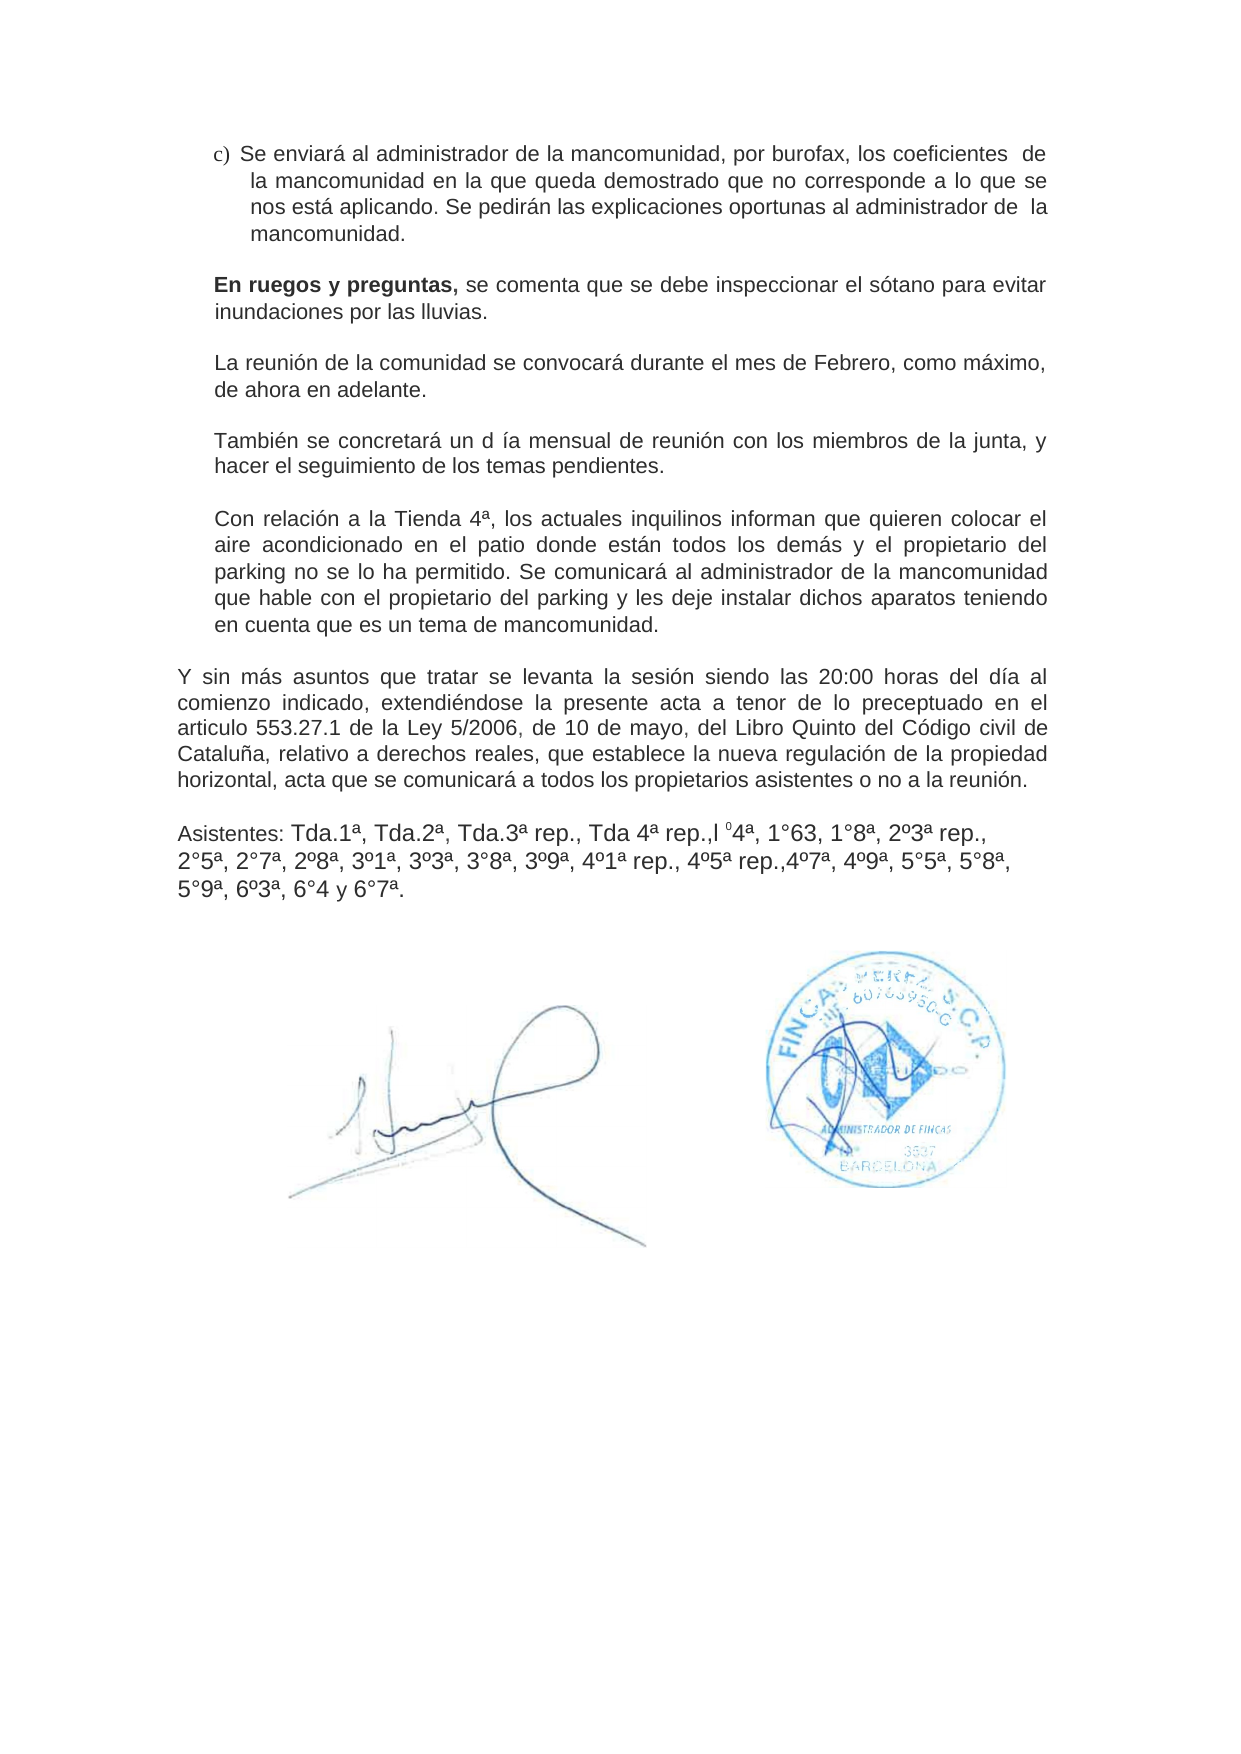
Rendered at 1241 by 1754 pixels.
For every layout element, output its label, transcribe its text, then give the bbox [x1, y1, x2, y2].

text También se concretará un d ía mensual de reunión con los miembros de la junta, y hacer el seguimiento de los temas pendientes. [213, 428, 1048, 479]
text Con relación a la Tienda 4ª, los actuales inquilinos informan que quieren colocar el aire acondicionado en el patio donde están todos los demás y el propietario del parking no se lo ha permitido. Se comunicará al administrador de la mancomunidad que hable con el propietario del parking y les deje instalar dichos aparatos teniendo en cuenta que es un tema de mancomunidad. [214, 506, 1048, 637]
list Se enviará al administrador de la mancomunidad, por burofax, los coeficientes de la mancomunidad en la que queda demostrado que no corresponde a lo que se nos está aplicando. Se pedirán las explicaciones oportunas al administrador de la mancomunidad. [213, 141, 1048, 246]
text Asistentes: Tda.1ª, Tda.2ª, Tda.3ª rep., Tda 4ª rep.,l 04ª, 1°63, 1°8ª, 2º3ª rep., 2°5ª, 2°7ª, 2º8ª, 3º1ª, 3º3ª, 3°8ª, 3º9ª, 4º1ª rep., 4º5ª rep.,4º7ª, 4º9ª, 5°5ª, 5°8ª, 5°9ª, 6º3ª, 6°4 y 6°7ª. [177, 818, 1026, 902]
picture [765, 950, 1007, 1188]
picture [287, 1005, 647, 1248]
text La reunión de la comunidad se convocará durante el mes de Febrero, como máximo, de ahora en adelante. [214, 350, 1048, 402]
text En ruegos y preguntas, se comenta que se debe inspeccionar el sótano para evitar inundaciones por las lluvias. [213, 272, 1047, 324]
text Y sin más asuntos que tratar se levanta la sesión siendo las 20:00 horas del día al comienzo indicado, extendiéndose la presente acta a tenor de lo preceptuado en el articulo 553.27.1 de la Ley 5/2006, de 10 de mayo, del Libro Quinto del Código civil de Cataluña, relativo a derechos reales, que establece la nueva regulación de la propiedad horizontal, acta que se comunicará a todos los propietarios asistentes o no a la reunión. [177, 664, 1049, 792]
